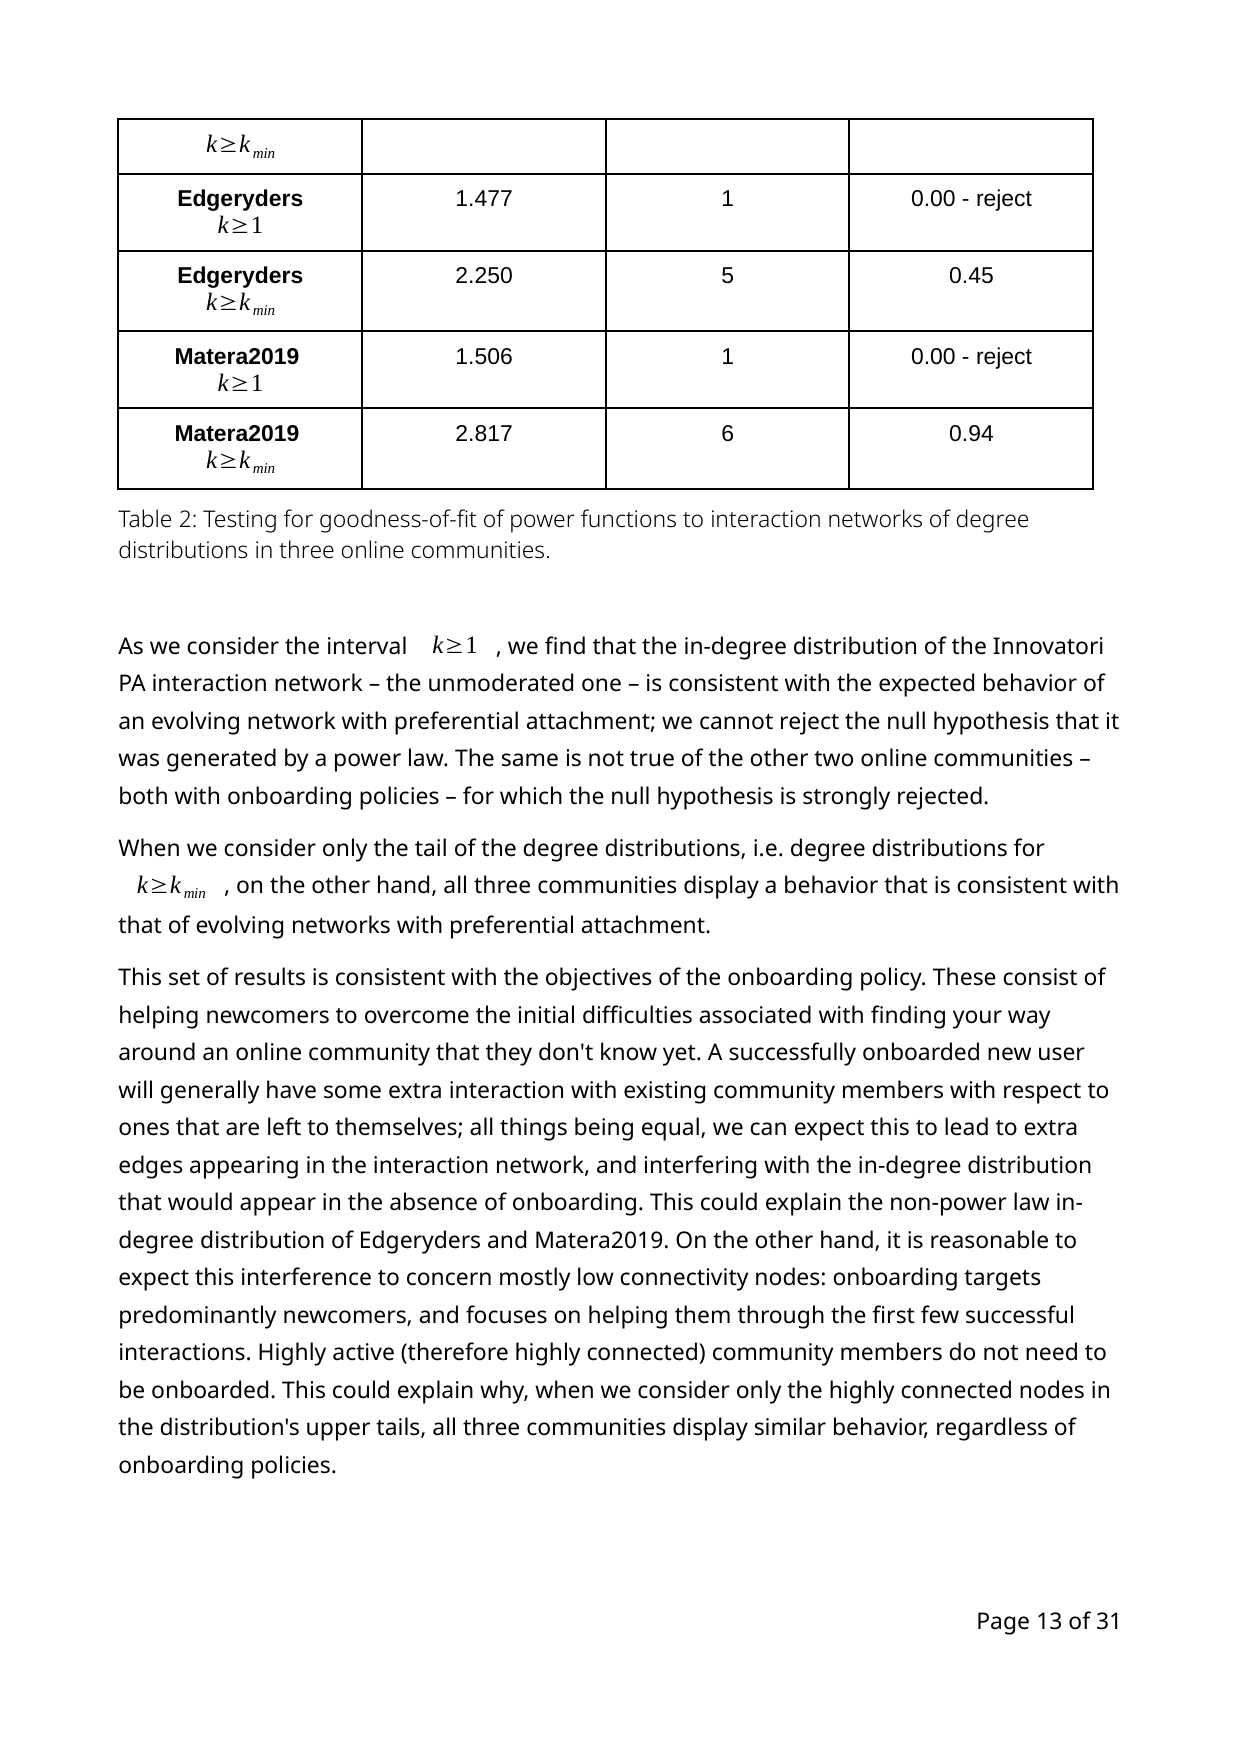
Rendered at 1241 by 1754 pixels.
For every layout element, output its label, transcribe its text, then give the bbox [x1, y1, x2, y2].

table_cell Matera2019 [119, 409, 361, 488]
table_cell 2.817 [363, 409, 605, 488]
table_cell 6 [607, 409, 848, 488]
table_cell Matera2019 [119, 332, 361, 407]
text As we consider the interval , we find that the in-degree distribution of the Innovatori PA interaction network – the unmoderated one – is consistent with the expected behavior of an evolving network with preferential attachment; we cannot reject the null hypothesis that it was generated by a power law. The same is not true of the other two online communities – both with onboarding policies – for which the null hypothesis is strongly rejected. [118, 629, 1122, 811]
table_cell 1 [607, 332, 848, 407]
text When we consider only the tail of the degree distributions, i.e. degree distributions for , on the other hand, all three communities display a behavior that is consistent with that of evolving networks with preferential attachment. [118, 832, 1122, 940]
table_cell Edgeryders [119, 252, 361, 330]
table_cell [363, 120, 605, 172]
table_cell 1.506 [363, 332, 605, 407]
table_cell 0.45 [850, 252, 1092, 330]
table_cell [607, 120, 848, 172]
table_cell 1.477 [363, 175, 605, 249]
table_cell Edgeryders [119, 175, 361, 249]
table_cell 0.00 - reject [850, 332, 1092, 407]
table_cell 1 [607, 175, 848, 249]
table_cell 0.94 [850, 409, 1092, 488]
text This set of results is consistent with the objectives of the onboarding policy. These consist of helping newcomers to overcome the initial difficulties associated with finding your way around an online community that they don't know yet. A successfully onboarded new user will generally have some extra interaction with existing community members with respect to ones that are left to themselves; all things being equal, we can expect this to lead to extra edges appearing in the interaction network, and interfering with the in-degree distribution that would appear in the absence of onboarding. This could explain the non-power law in-degree distribution of Edgeryders and Matera2019. On the other hand, it is reasonable to expect this interference to concern mostly low connectivity nodes: onboarding targets predominantly newcomers, and focuses on helping them through the first few successful interactions. Highly active (therefore highly connected) community members do not need to be onboarded. This could explain why, when we consider only the highly connected nodes in the distribution's upper tails, all three communities display similar behavior, regardless of onboarding policies. [118, 961, 1122, 1480]
table_cell [850, 120, 1092, 172]
table_cell 0.00 - reject [850, 175, 1092, 249]
table_cell Innovatori PA [119, 120, 361, 172]
table_cell 2.250 [363, 252, 605, 330]
table_cell 5 [607, 252, 848, 330]
text Table 2: Testing for goodness-of-fit of power functions to interaction networks of degree distributions in three online communities. [118, 502, 1122, 565]
